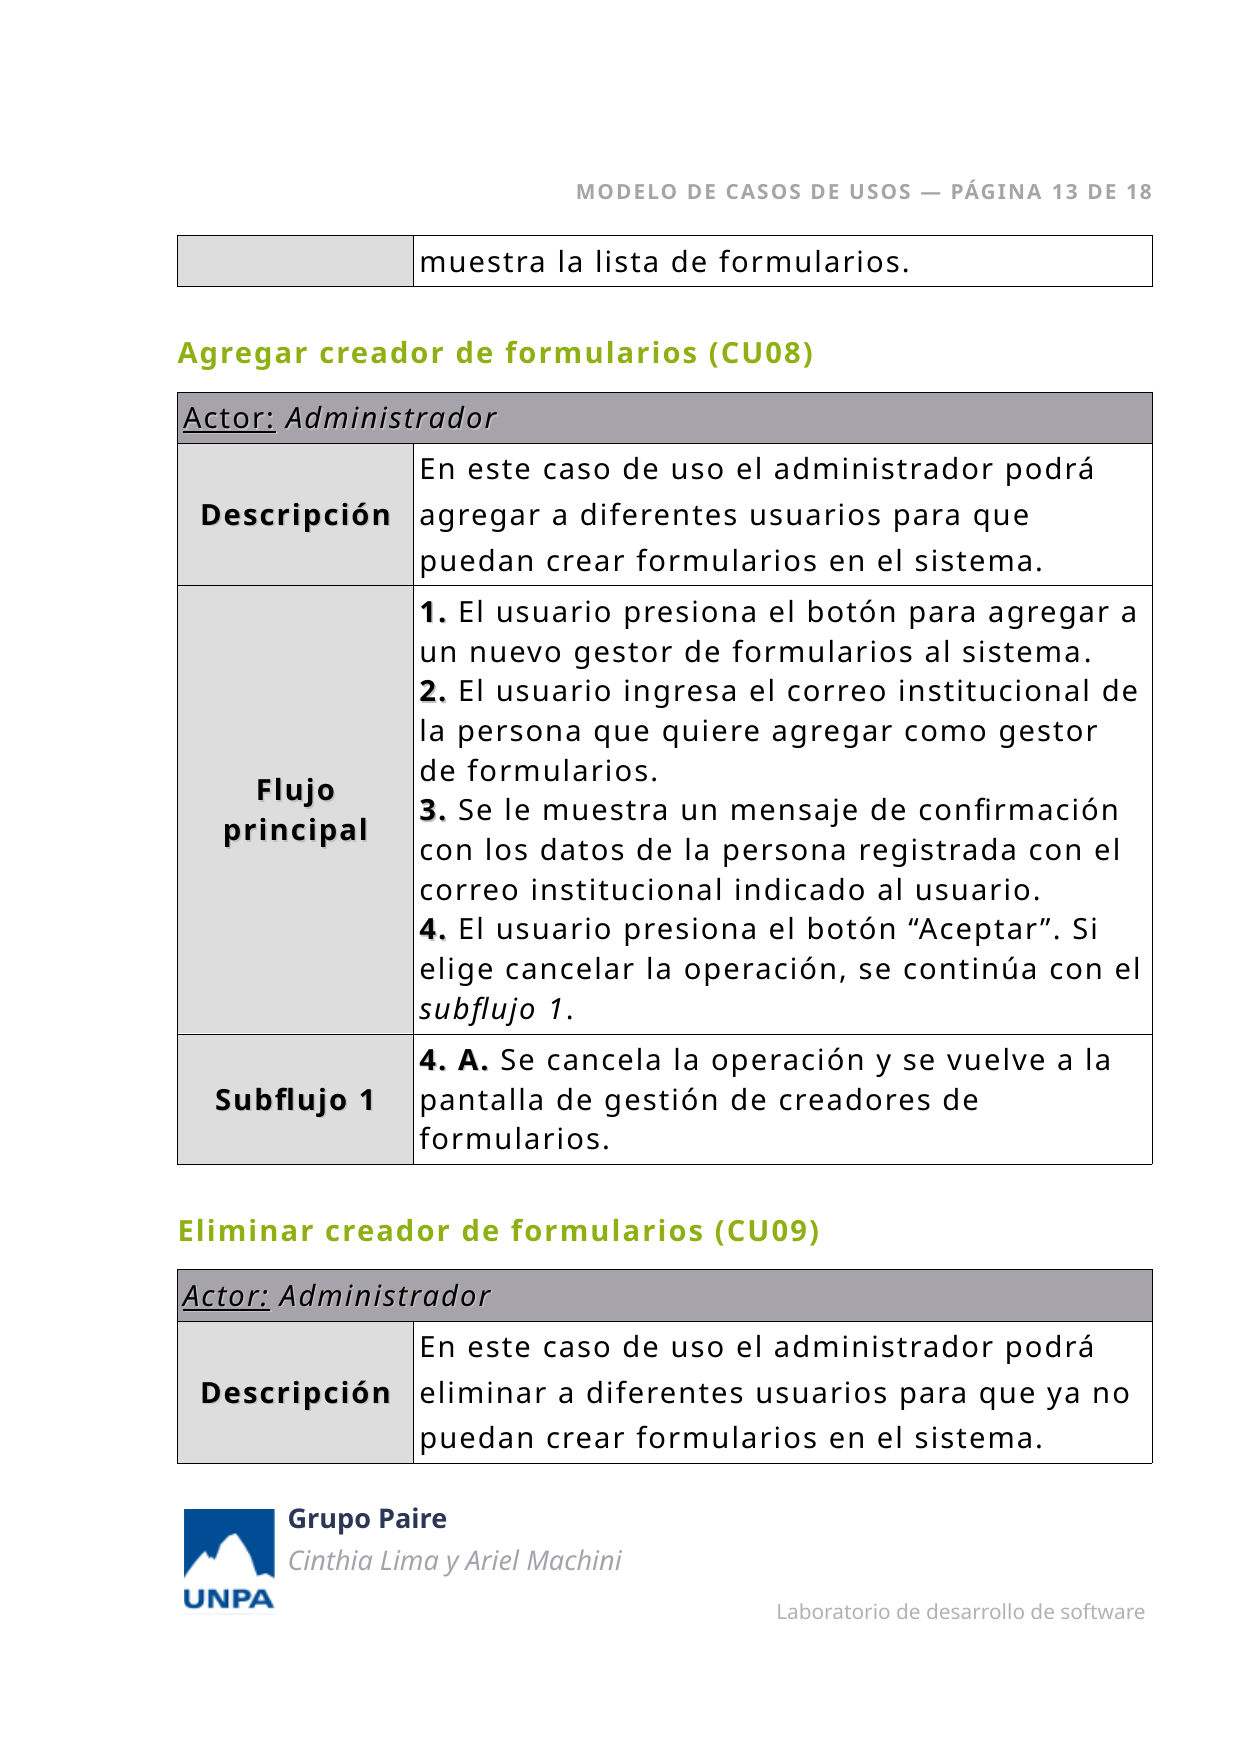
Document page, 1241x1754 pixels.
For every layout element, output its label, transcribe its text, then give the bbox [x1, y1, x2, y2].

table_cell 4. A. Se cancela la operación y se vuelve a la pantalla de gestión de creadores de formularios. [414, 1035, 1152, 1164]
table_cell En este caso de uso el administrador podrá agregar a diferentes usuarios para que puedan crear formularios en el sistema. [414, 444, 1152, 585]
table_cell Flujo principal [178, 586, 413, 1033]
text Agregar creador de formularios (CU08) [177, 332, 1152, 372]
picture [184, 1509, 275, 1615]
table_cell Descripción [178, 444, 413, 585]
text Eliminar creador de formularios (CU09) [177, 1210, 1152, 1249]
table_cell 1. El usuario presiona el botón para agregar a un nuevo gestor de formularios al sistema. 2. El usuario ingresa el correo institucional de la persona que quiere agregar como gestor de formularios. 3. Se le muestra un mensaje de confirmación con los datos de la persona registrada con el correo institucional indicado al usuario. 4. El usuario presiona el botón “Aceptar”. Si elige cancelar la operación, se continúa con el subflujo 1. [414, 586, 1152, 1033]
table_cell Descripción [178, 1322, 413, 1463]
table_header Actor: Administrador [178, 393, 1152, 443]
table_cell En este caso de uso el administrador podrá eliminar a diferentes usuarios para que ya no puedan crear formularios en el sistema. [414, 1322, 1152, 1463]
table_cell [178, 236, 413, 286]
table_header Actor: Administrador [178, 1270, 1152, 1321]
table_cell muestra la lista de formularios. [414, 236, 1152, 286]
table_cell Subflujo 1 [178, 1035, 413, 1164]
